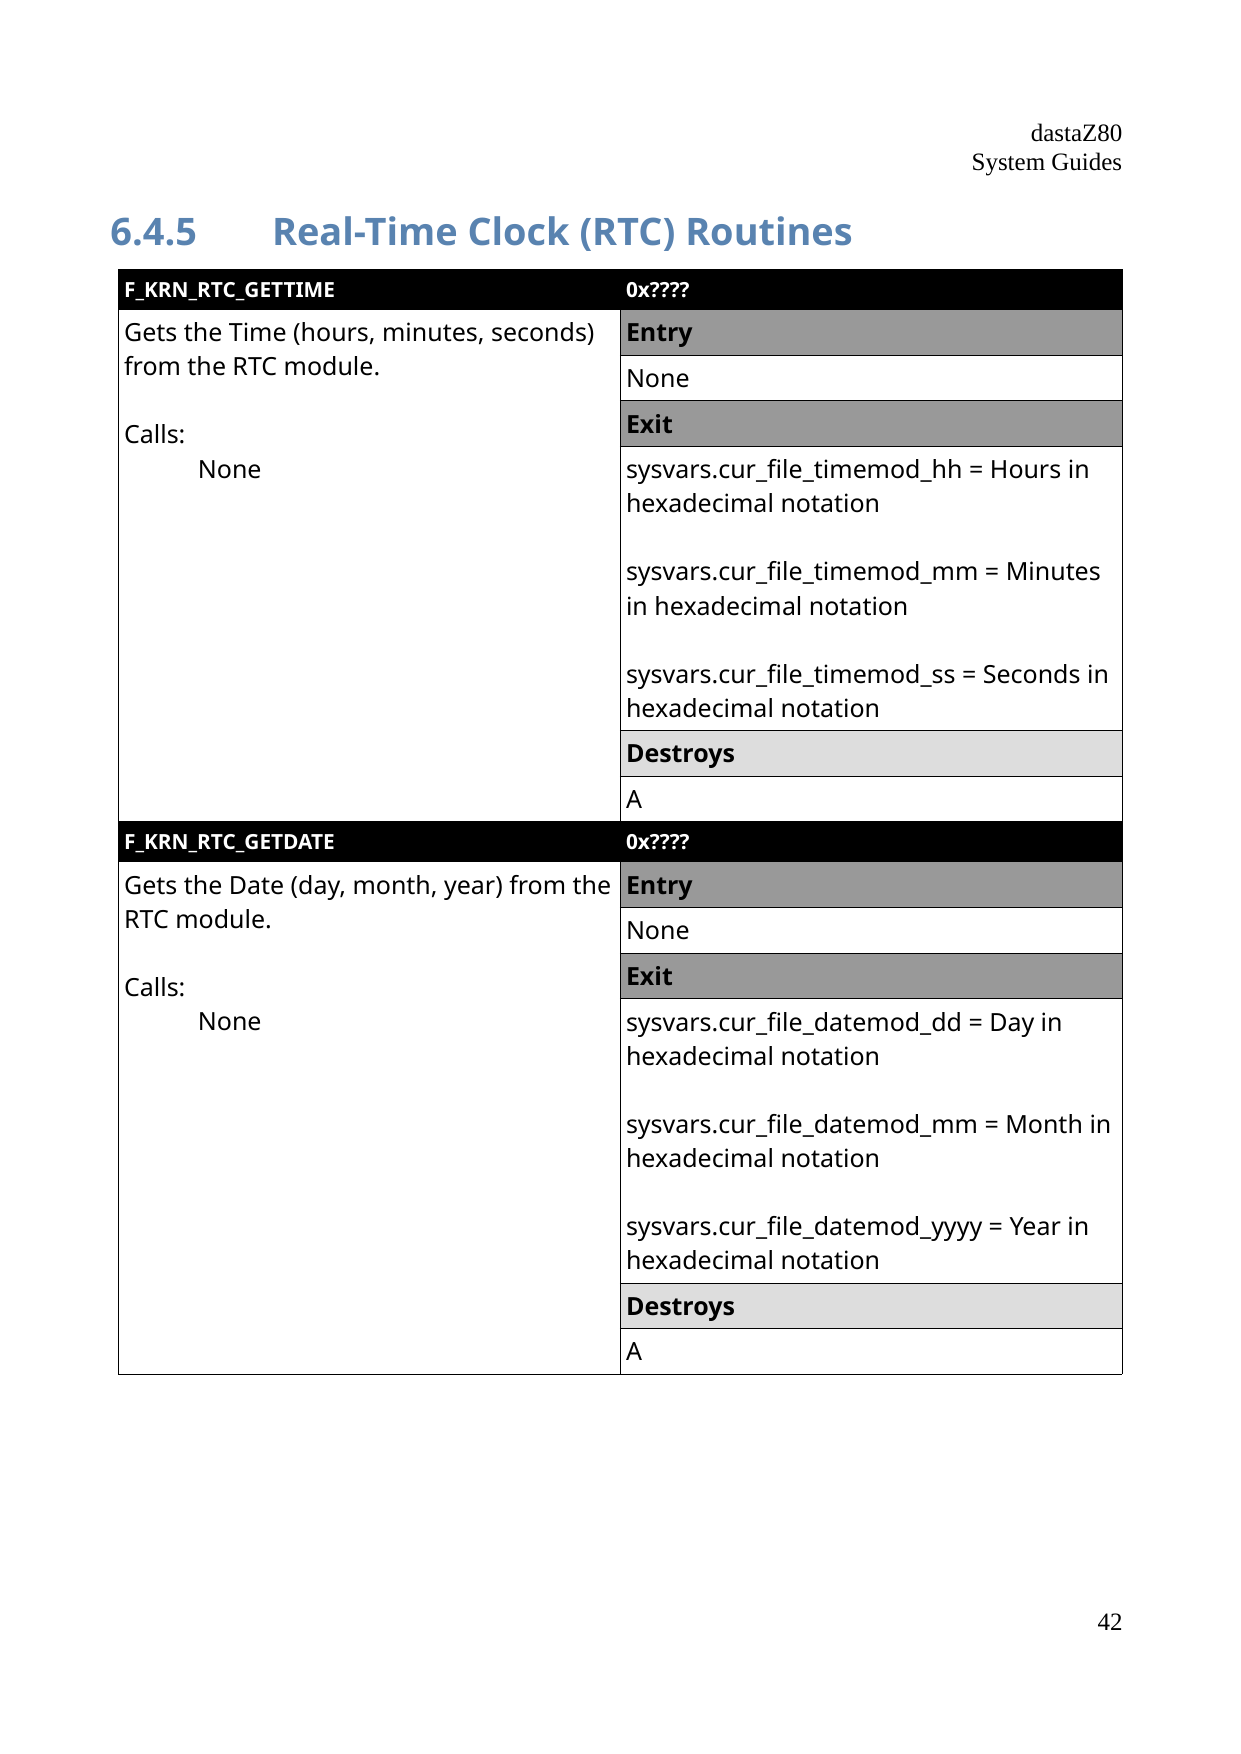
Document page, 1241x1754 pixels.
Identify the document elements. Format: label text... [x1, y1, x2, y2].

table_cell sysvars.cur_file_datemod_dd = Day in hexadecimal notation sysvars.cur_file_datemod_mm = Month in hexadecimal notation sysvars.cur_file_datemod_yyyy = Year in hexadecimal notation [621, 999, 1122, 1282]
table_cell sysvars.cur_file_timemod_hh = Hours in hexadecimal notation sysvars.cur_file_timemod_mm = Minutes in hexadecimal notation sysvars.cur_file_timemod_ss = Seconds in hexadecimal notation [621, 447, 1122, 730]
table_cell Destroys [621, 1284, 1122, 1328]
table_header 0x???? [621, 822, 1122, 861]
table_cell Entry [621, 310, 1122, 355]
table_cell Gets the Time (hours, minutes, seconds) from the RTC module. Calls: None [119, 310, 620, 821]
table_cell Exit [621, 401, 1122, 446]
table_cell Exit [621, 954, 1122, 998]
subtitle Real-Time Clock (RTC) Routines [100, 205, 1122, 257]
table_cell None [621, 356, 1122, 400]
table_header 0x???? [621, 270, 1122, 309]
table_header F_KRN_RTC_GETDATE [119, 822, 620, 861]
table_cell Gets the Date (day, month, year) from the RTC module. Calls: None [119, 862, 620, 1374]
table_cell A [621, 777, 1122, 821]
table_cell Entry [621, 862, 1122, 907]
table_cell None [621, 908, 1122, 953]
table_header F_KRN_RTC_GETTIME [119, 270, 620, 309]
table_cell Destroys [621, 731, 1122, 776]
table_cell A [621, 1329, 1122, 1374]
